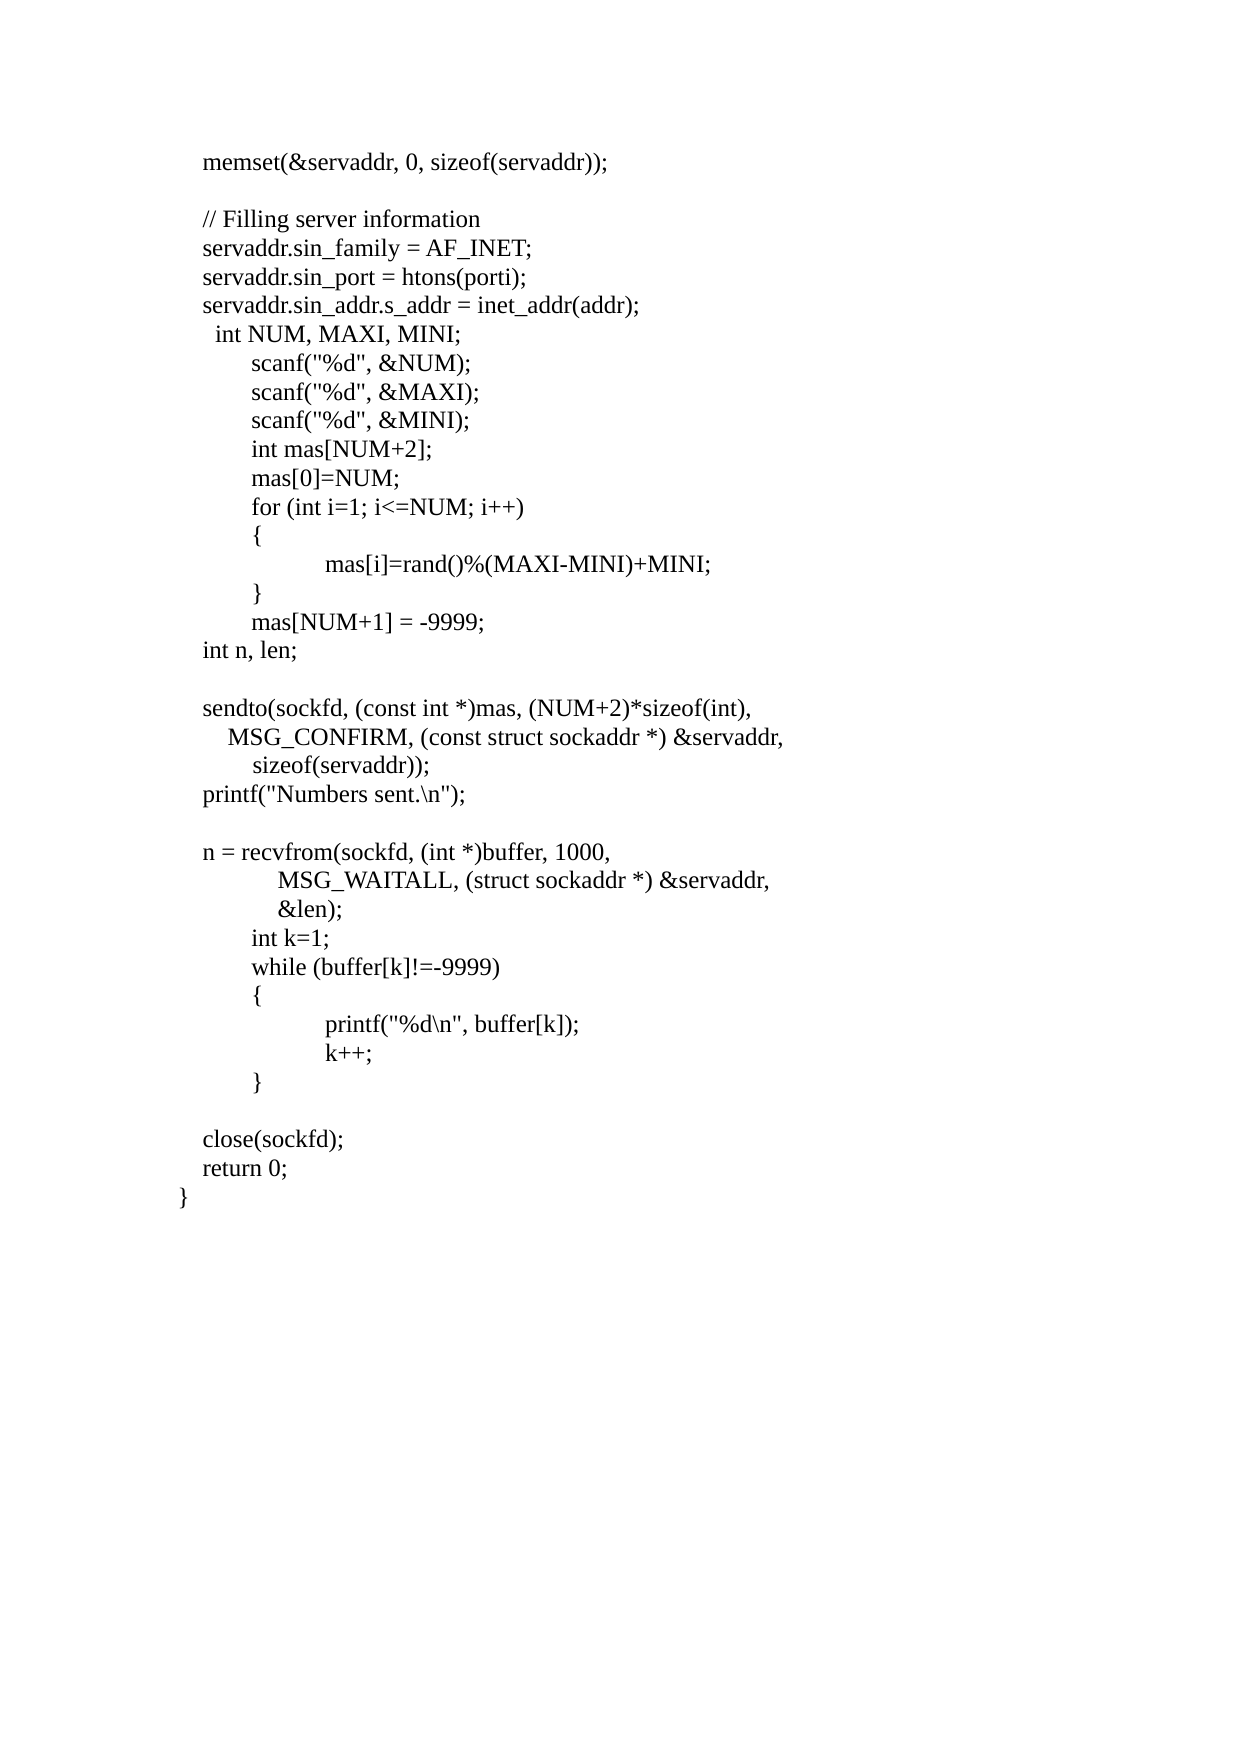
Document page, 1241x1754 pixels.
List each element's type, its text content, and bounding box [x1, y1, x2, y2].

text memset(&servaddr, 0, sizeof(servaddr)); // Filling server information servaddr.sin_family = AF_INET; servaddr.sin_port = htons(porti); servaddr.sin_addr.s_addr = inet_addr(addr); int NUM, MAXI, MINI; scanf("%d", &NUM); scanf("%d", &MAXI); scanf("%d", &MINI); int mas[NUM+2]; mas[0]=NUM; for (int i=1; i<=NUM; i++) { mas[i]=rand()%(MAXI-MINI)+MINI; } mas[NUM+1] = -9999; int n, len; sendto(sockfd, (const int *)mas, (NUM+2)*sizeof(int), MSG_CONFIRM, (const struct sockaddr *) &servaddr, sizeof(servaddr)); printf("Numbers sent.\n"); n = recvfrom(sockfd, (int *)buffer, 1000, MSG_WAITALL, (struct sockaddr *) &servaddr, &len); int k=1; while (buffer[k]!=-9999) { printf("%d\n", buffer[k]); k++; } close(sockfd); return 0; } [177, 118, 1152, 1239]
